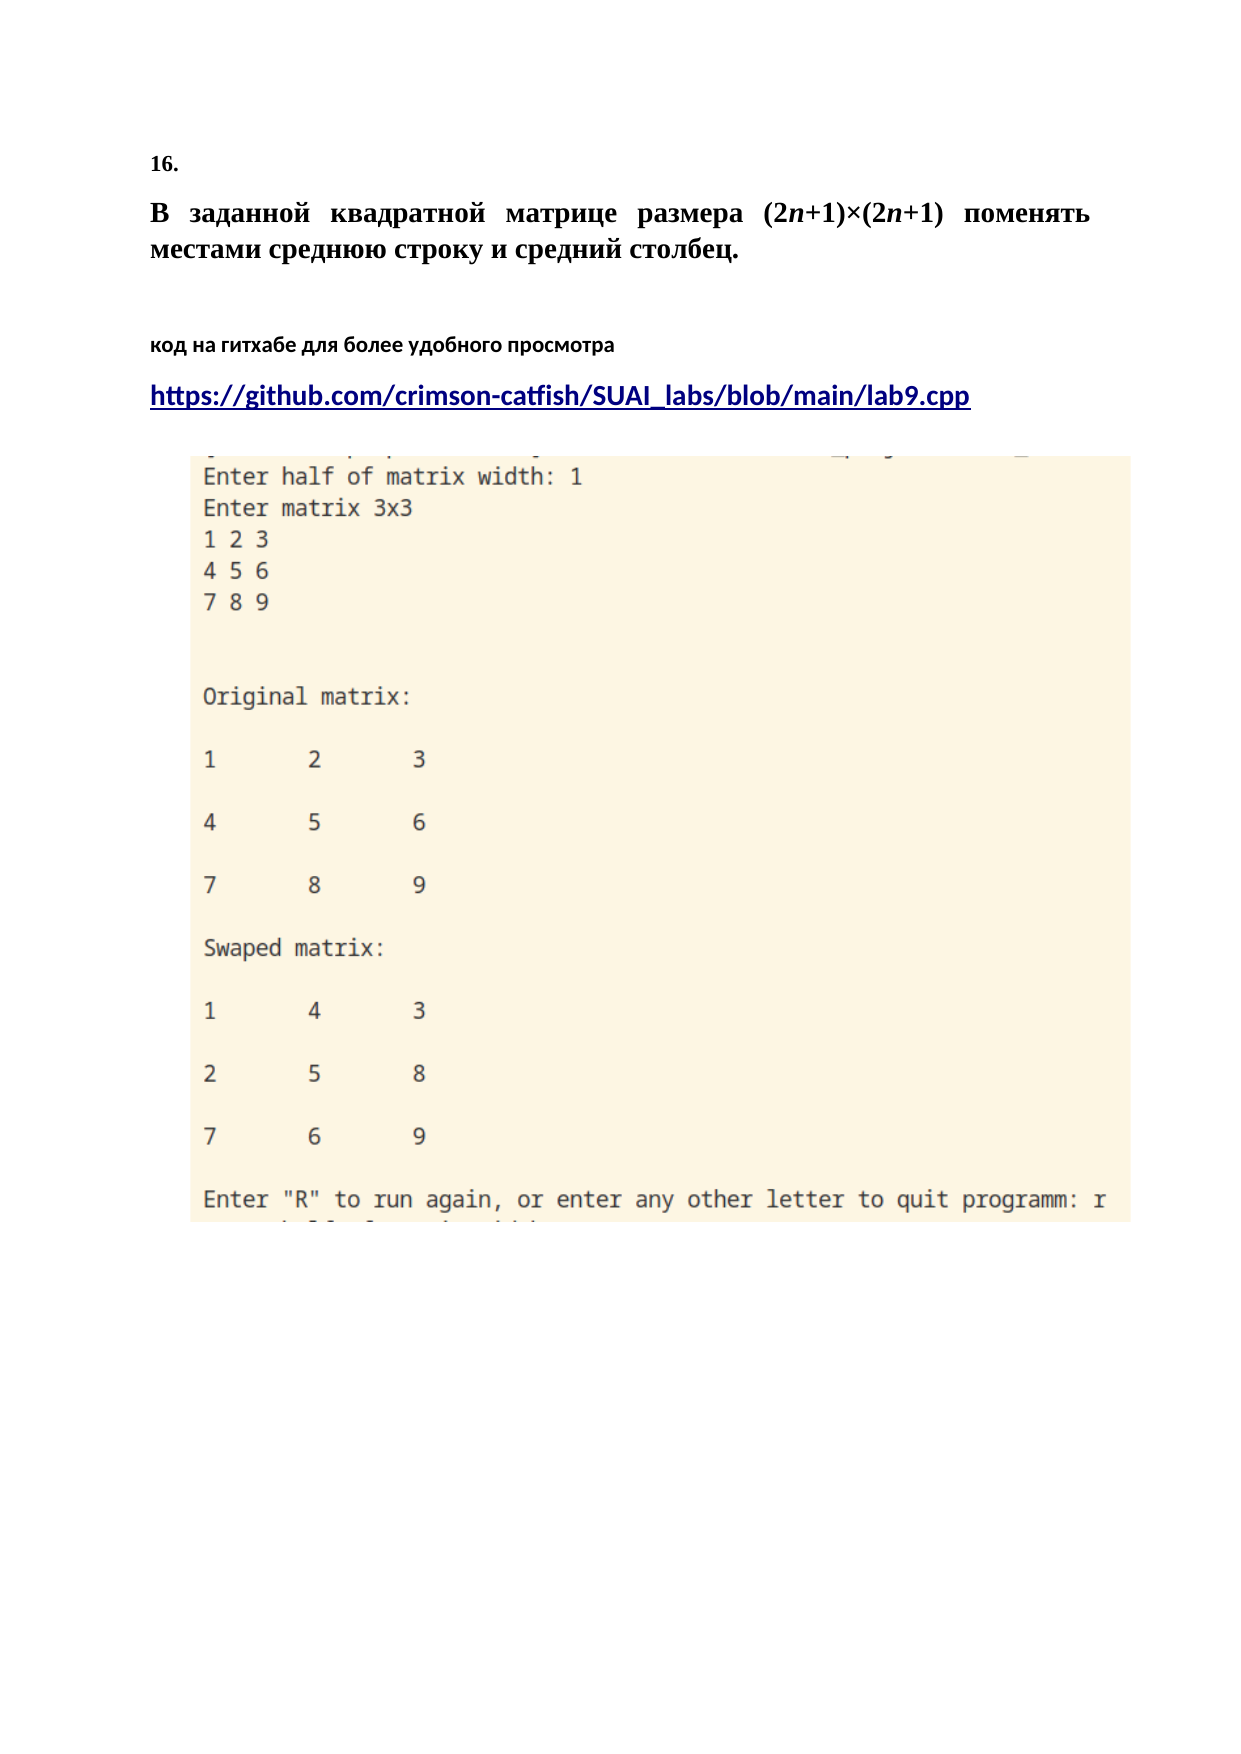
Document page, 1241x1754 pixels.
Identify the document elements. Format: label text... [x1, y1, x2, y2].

text В заданной квадратной матрице размера (2n+1)×(2n+1) поменять местами среднюю строку и средний столбец. [150, 195, 1090, 264]
picture [190, 456, 1131, 1222]
text 16. [150, 150, 1090, 176]
text код на гитхабе для более удобного просмотра [150, 331, 1090, 359]
text https://github.com/crimson-catfish/SUAI_labs/blob/main/lab9.cpp [150, 377, 1090, 413]
